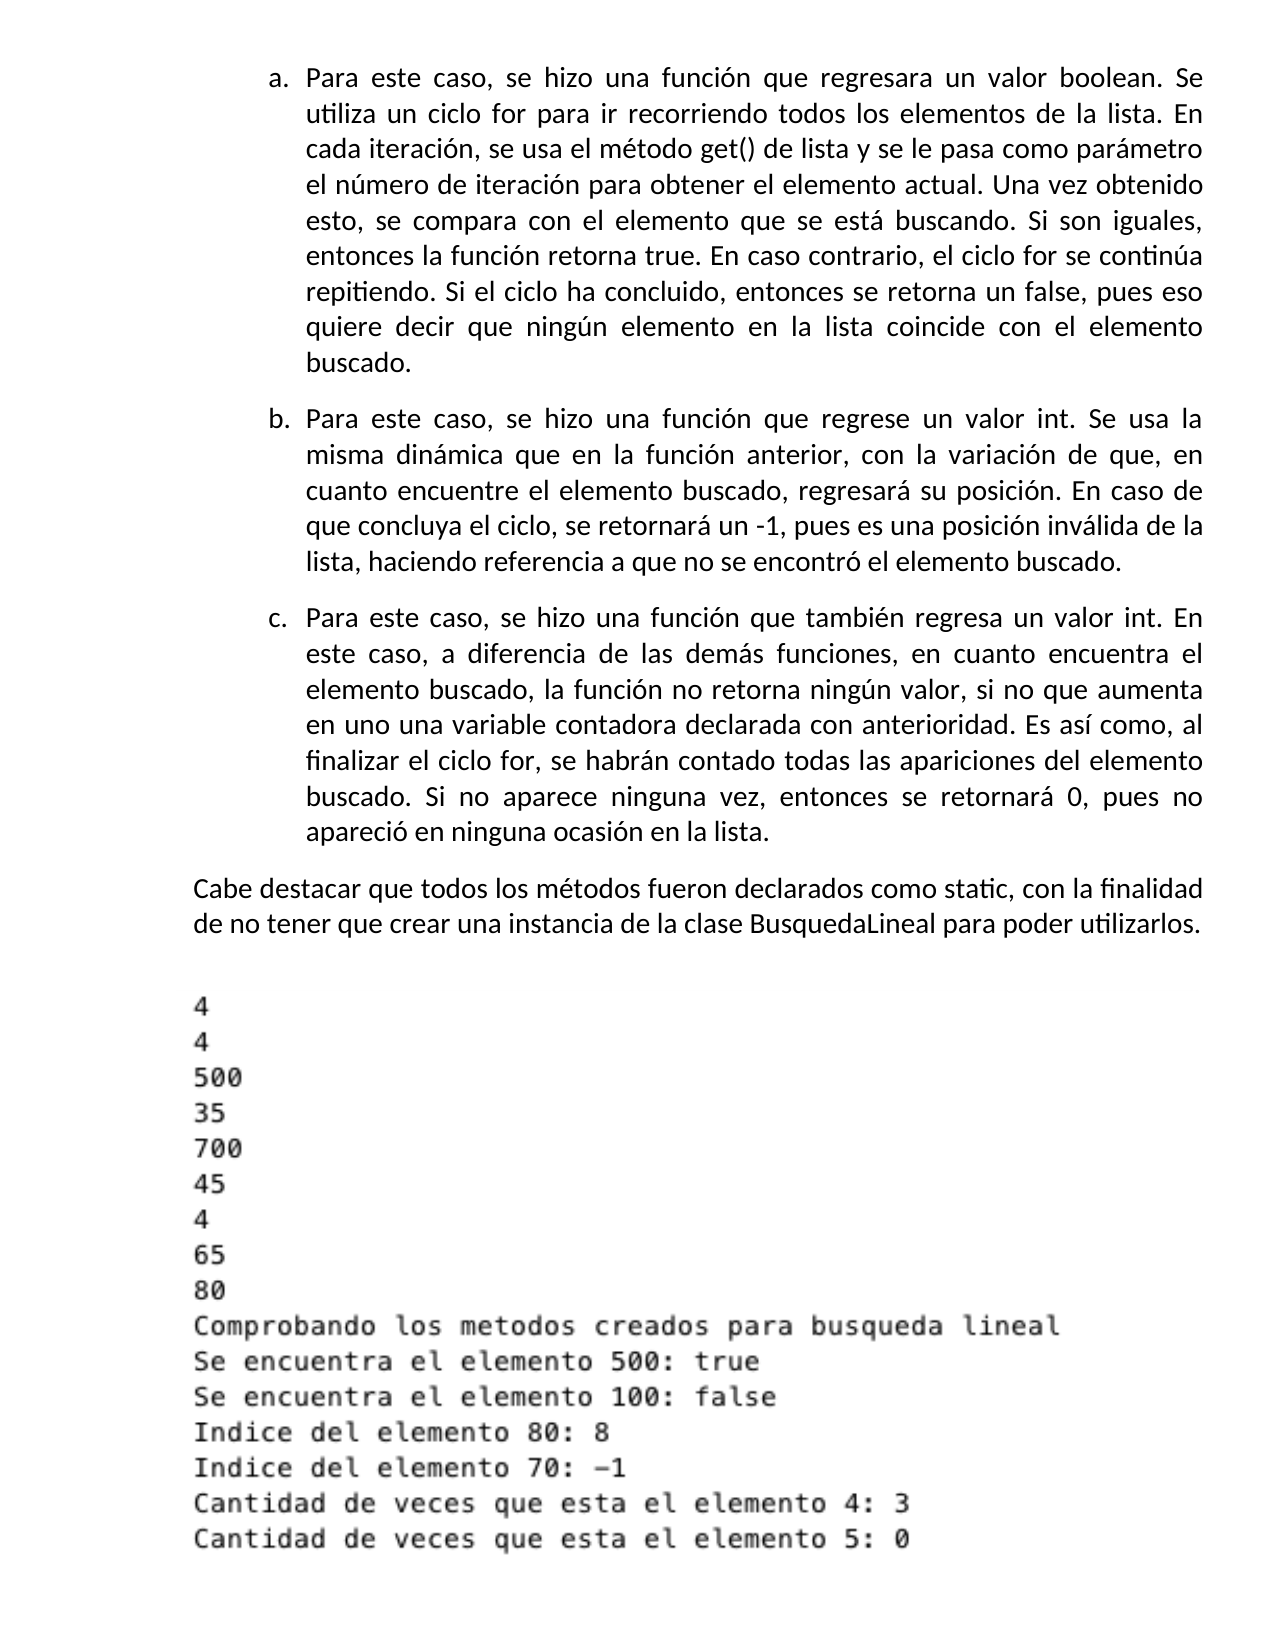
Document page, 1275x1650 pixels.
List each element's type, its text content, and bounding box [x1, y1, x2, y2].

list Para este caso, se hizo una función que regresara un valor boolean. Se utiliza un ciclo for para ir recorriendo todos los elementos de la lista. En cada iteración, se usa el método get() de lista y se le pasa como parámetro el número de iteración para obtener el elemento actual. Una vez obtenido esto, se compara con el elemento que se está buscando. Si son iguales, entonces la función retorna true. En caso contrario, el ciclo for se continúa repitiendo. Si el ciclo ha concluido, entonces se retorna un false, pues eso quiere decir que ningún elemento en la lista coincide con el elemento buscado. [268, 59, 1205, 380]
text Cabe destacar que todos los métodos fueron declarados como static, con la finalidad de no tener que crear una instancia de la clase BusquedaLineal para poder utilizarlos. [193, 870, 1205, 941]
list Para este caso, se hizo una función que también regresa un valor int. En este caso, a diferencia de las demás funciones, en cuanto encuentra el elemento buscado, la función no retorna ningún valor, si no que aumenta en uno una variable contadora declarada con anterioridad. Es así como, al finalizar el ciclo for, se habrán contado todas las apariciones del elemento buscado. Si no aparece ninguna vez, entonces se retornará 0, pues no apareció en ninguna ocasión en la lista. [268, 599, 1205, 849]
list Para este caso, se hizo una función que regrese un valor int. Se usa la misma dinámica que en la función anterior, con la variación de que, en cuanto encuentre el elemento buscado, regresará su posición. En caso de que concluya el ciclo, se retornará un -1, pues es una posición inválida de la lista, haciendo referencia a que no se encontró el elemento buscado. [268, 401, 1205, 579]
